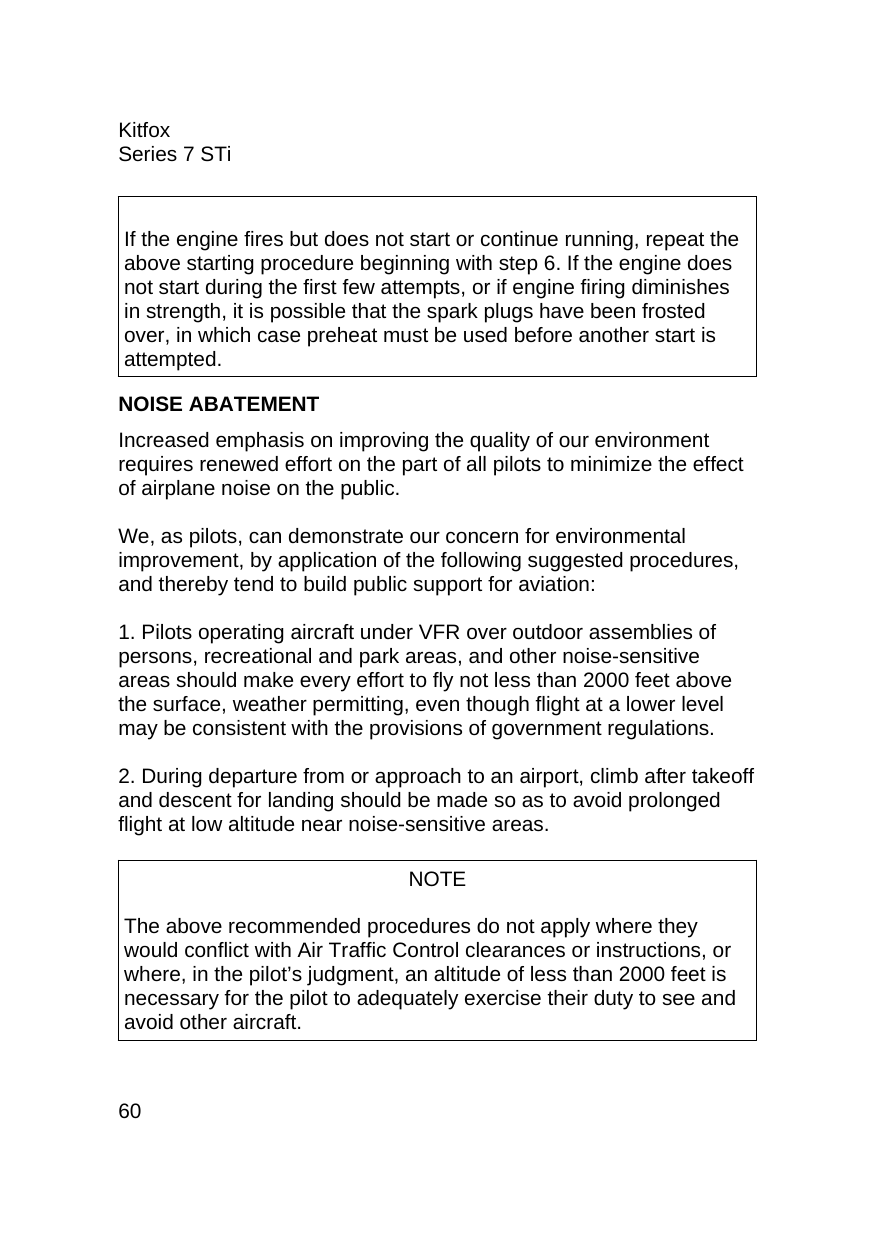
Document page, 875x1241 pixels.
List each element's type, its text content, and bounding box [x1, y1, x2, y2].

table_header NOTE The above recommended procedures do not apply where they would conflict with Air Traffic Control clearances or instructions, or where, in the pilot’s judgment, an altitude of less than 2000 feet is necessary for the pilot to adequately exercise their duty to see and avoid other aircraft. [119, 861, 756, 1040]
text 2. During departure from or approach to an airport, climb after takeoff and descent for landing should be made so as to avoid prolonged flight at low altitude near noise-sensitive areas. [118, 764, 756, 836]
subtitle NOISE ABATEMENT [118, 392, 756, 416]
table_header If the engine fires but does not start or continue running, repeat the above starting procedure beginning with step 6. If the engine does not start during the first few attempts, or if engine firing diminishes in strength, it is possible that the spark plugs have been frosted over, in which case preheat must be used before another start is attempted. [119, 197, 756, 376]
text Increased emphasis on improving the quality of our environment requires renewed effort on the part of all pilots to minimize the effect of airplane noise on the public. [118, 428, 756, 500]
text We, as pilots, can demonstrate our concern for environmental improvement, by application of the following suggested procedures, and thereby tend to build public support for aviation: [118, 524, 756, 596]
text 1. Pilots operating aircraft under VFR over outdoor assemblies of persons, recreational and park areas, and other noise-sensitive areas should make every effort to fly not less than 2000 feet above the surface, weather permitting, even though flight at a lower level may be consistent with the provisions of government regulations. [118, 620, 756, 740]
